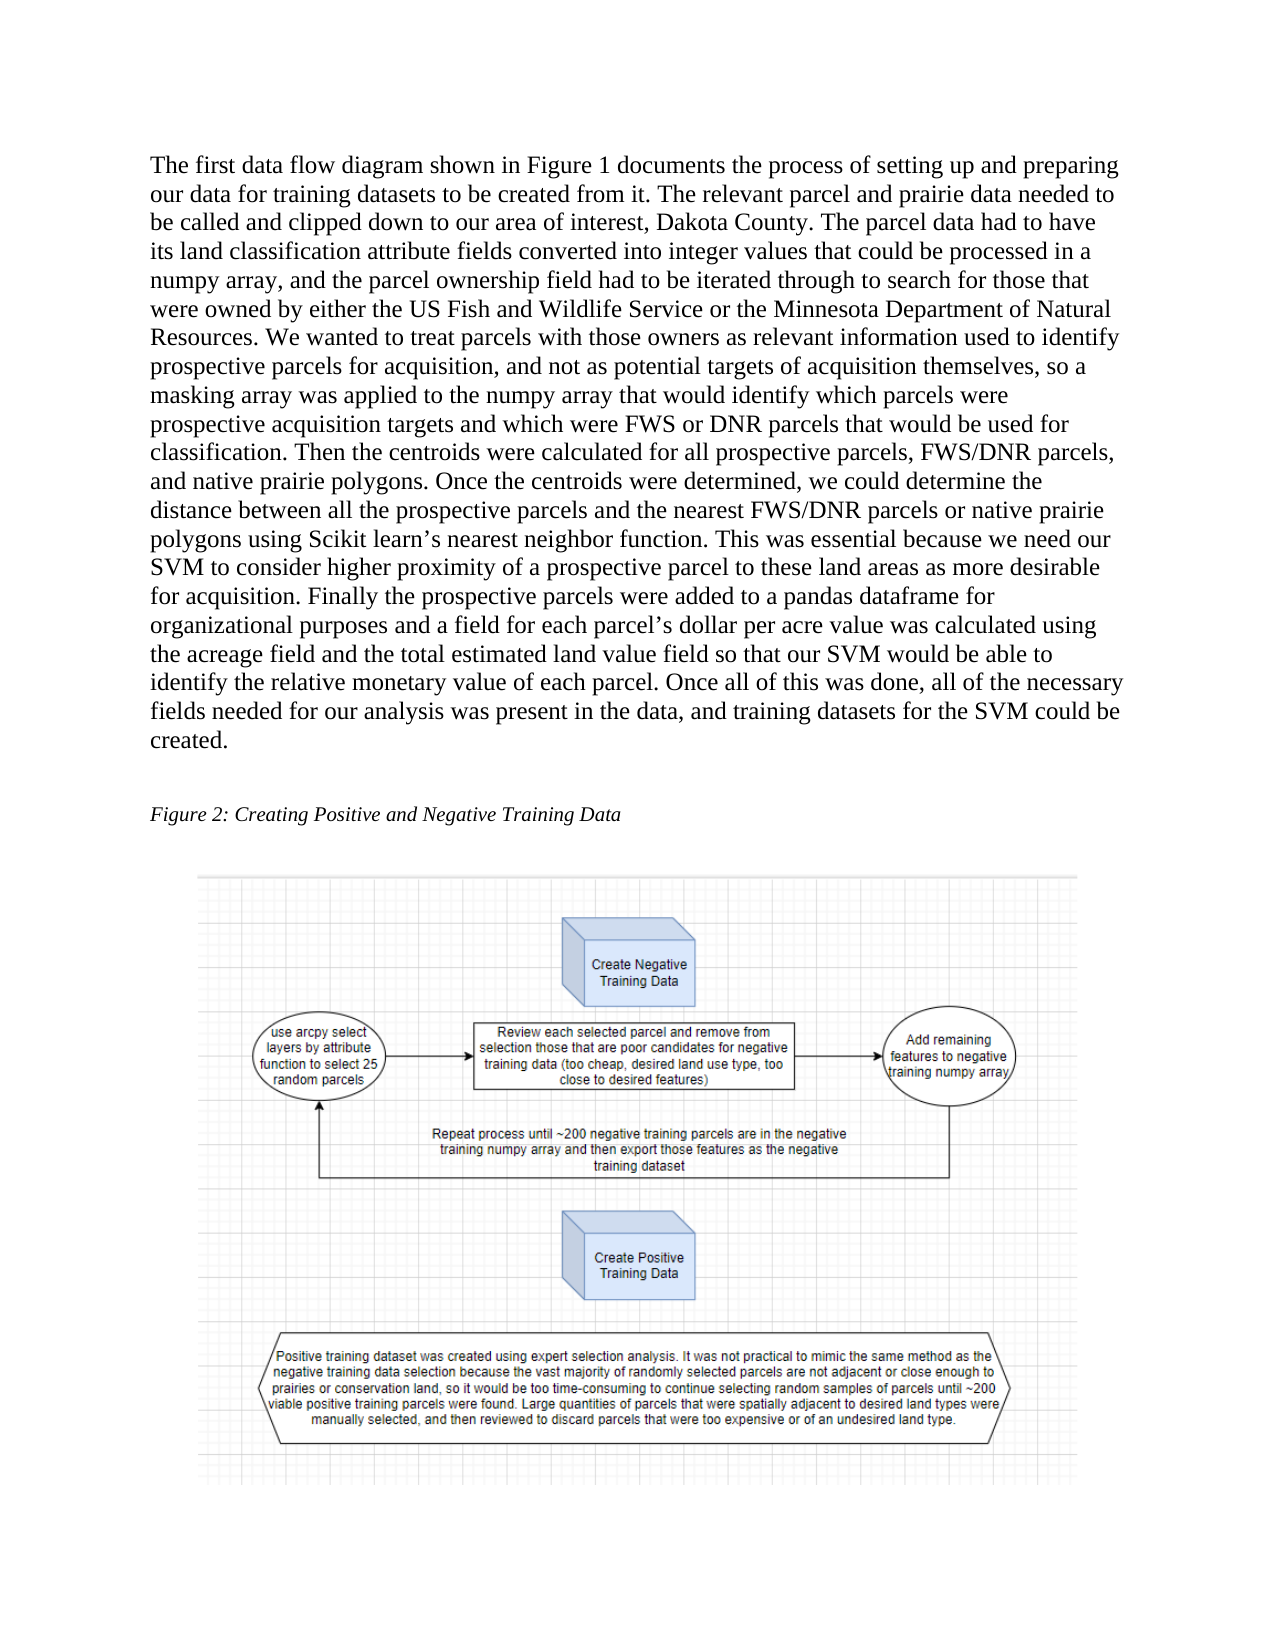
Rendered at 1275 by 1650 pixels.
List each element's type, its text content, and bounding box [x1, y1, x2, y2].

text The first data flow diagram shown in Figure 1 documents the process of setting up and preparing our data for training datasets to be created from it. The relevant parcel and prairie data needed to be called and clipped down to our area of interest, Dakota County. The parcel data had to have its land classification attribute fields converted into integer values that could be processed in a numpy array, and the parcel ownership field had to be iterated through to search for those that were owned by either the US Fish and Wildlife Service or the Minnesota Department of Natural Resources. We wanted to treat parcels with those owners as relevant information used to identify prospective parcels for acquisition, and not as potential targets of acquisition themselves, so a masking array was applied to the numpy array that would identify which parcels were prospective acquisition targets and which were FWS or DNR parcels that would be used for classification. Then the centroids were calculated for all prospective parcels, FWS/DNR parcels, and native prairie polygons. Once the centroids were determined, we could determine the distance between all the prospective parcels and the nearest FWS/DNR parcels or native prairie polygons using Scikit learn’s nearest neighbor function. This was essential because we need our SVM to consider higher proximity of a prospective parcel to these land areas as more desirable for acquisition. Finally the prospective parcels were added to a pandas dataframe for organizational purposes and a field for each parcel’s dollar per acre value was calculated using the acreage field and the total estimated land value field so that our SVM would be able to identify the relative monetary value of each parcel. Once all of this was done, all of the necessary fields needed for our analysis was present in the data, and training datasets for the SVM could be created. [150, 150, 1125, 754]
picture [197, 874, 1078, 1485]
text Figure 2: Creating Positive and Negative Training Data [150, 802, 1125, 826]
